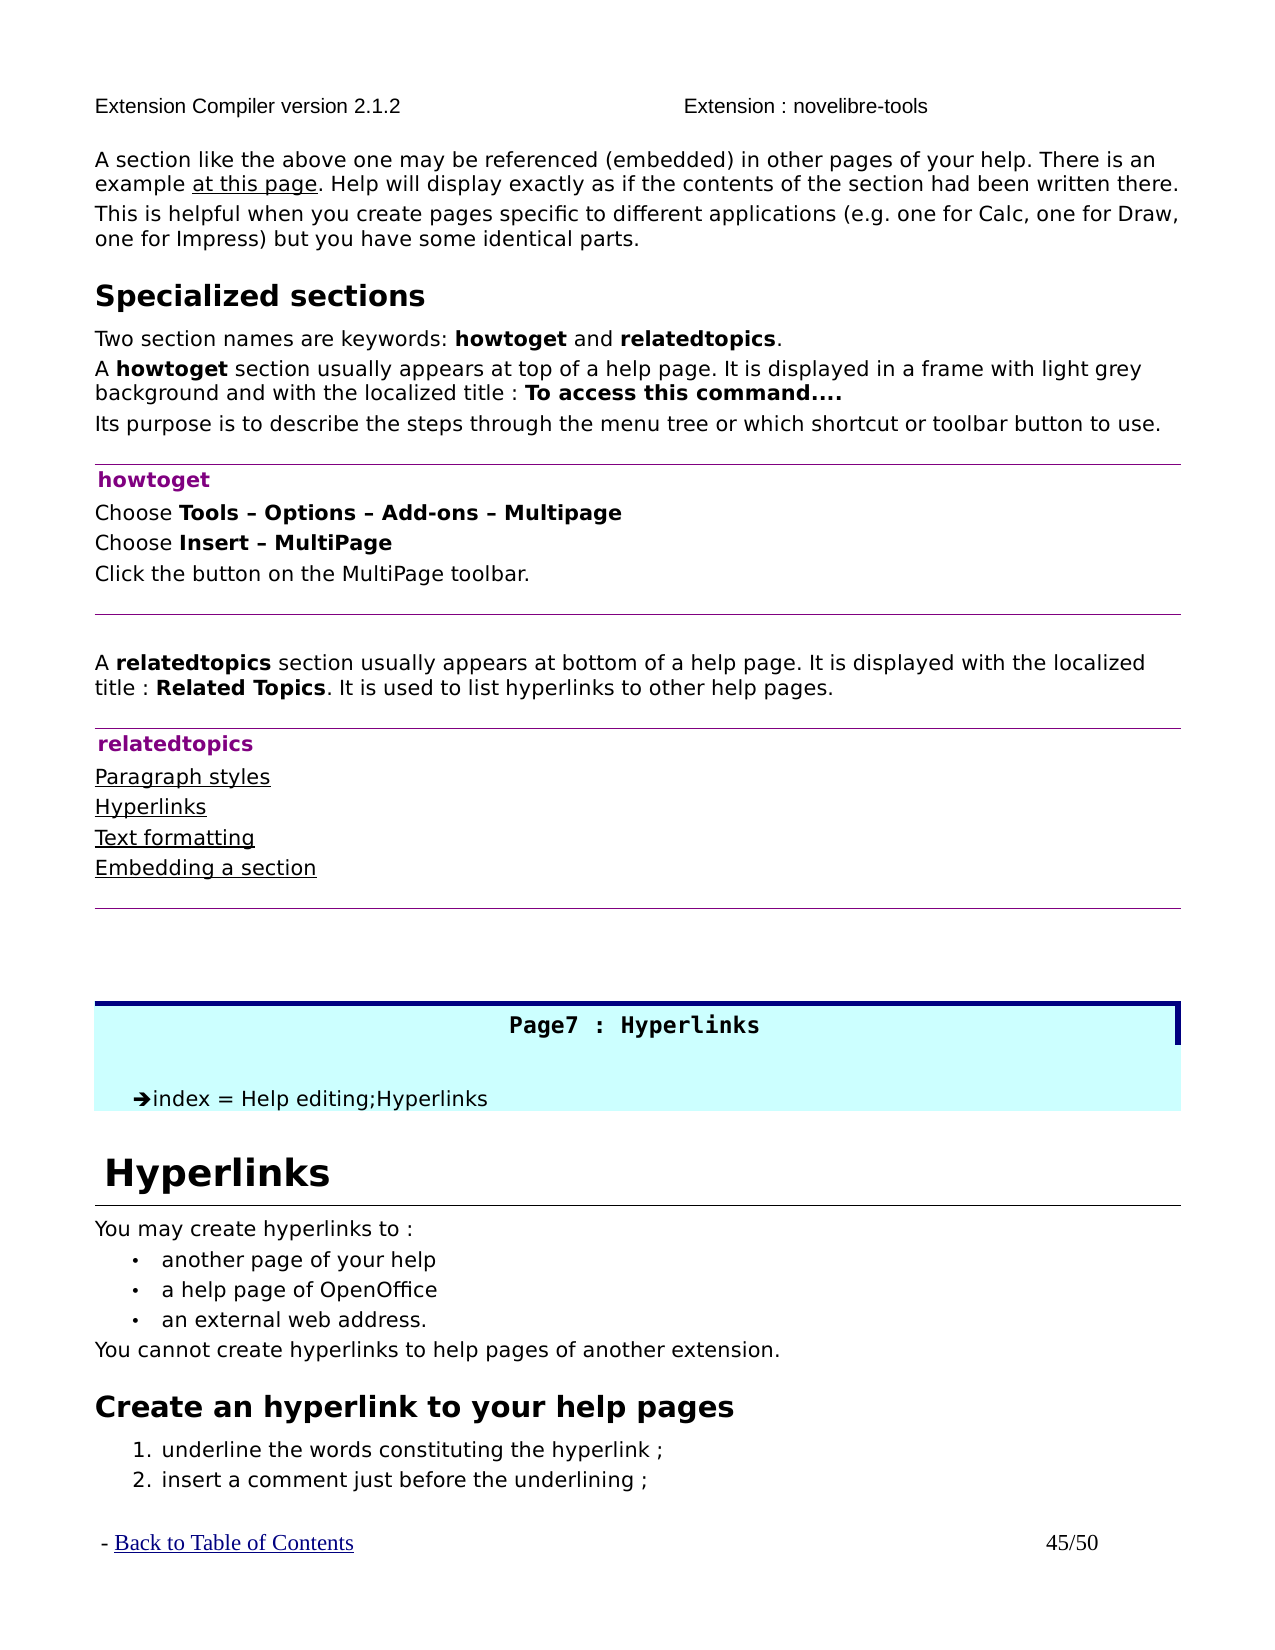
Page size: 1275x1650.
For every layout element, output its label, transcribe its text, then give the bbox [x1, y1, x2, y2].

text A howtoget section usually appears at top of a help page. It is displayed in a frame with light grey background and with the localized title : To access this command.... [94, 357, 1181, 406]
text Its purpose is to describe the steps through the menu tree or which shortcut or toolbar button to use. [94, 412, 1181, 436]
text Click the button on the MultiPage toolbar. [94, 562, 1181, 586]
text Two section names are keywords: howtoget and relatedtopics. [94, 326, 1181, 351]
text Hyperlinks [94, 1142, 1181, 1205]
text Specialized sections [94, 279, 1181, 313]
text Paragraph styles [94, 765, 1181, 789]
text howtoget [94, 465, 1181, 495]
list a help page of OpenOffice [132, 1278, 1181, 1302]
list insert a comment just before the underlining ; [132, 1468, 1181, 1493]
text Choose Tools – Options – Add-ons – Multipage [94, 501, 1181, 525]
list underline the words constituting the hyperlink ; [132, 1438, 1181, 1463]
text Create an hyperlink to your help pages [94, 1391, 1181, 1424]
text Choose Insert – MultiPage [94, 531, 1181, 556]
text Embedding a section [94, 856, 1181, 880]
text You cannot create hyperlinks to help pages of another extension. [94, 1338, 1181, 1363]
list another page of your help [132, 1247, 1181, 1272]
text This is helpful when you create pages specific to different applications (e.g. one for Calc, one for Draw, one for Impress) but you have some identical parts. [94, 202, 1181, 251]
text A relatedtopics section usually appears at bottom of a help page. It is displayed with the localized title : Related Topics. It is used to list hyperlinks to other help pages. [94, 651, 1181, 700]
text Page7 : Hyperlinks [94, 1002, 1175, 1045]
text Text formatting [94, 825, 1181, 850]
text A section like the above one may be referenced (embedded) in other pages of your help. There is an example at this page. Help will display exactly as if the contents of the section had been written there. [94, 147, 1181, 196]
text Hyperlinks [94, 795, 1181, 819]
list index = Help editing;Hyperlinks [94, 1087, 1181, 1111]
list an external web address. [132, 1308, 1181, 1333]
text You may create hyperlinks to : [94, 1217, 1181, 1242]
text relatedtopics [94, 729, 1181, 759]
